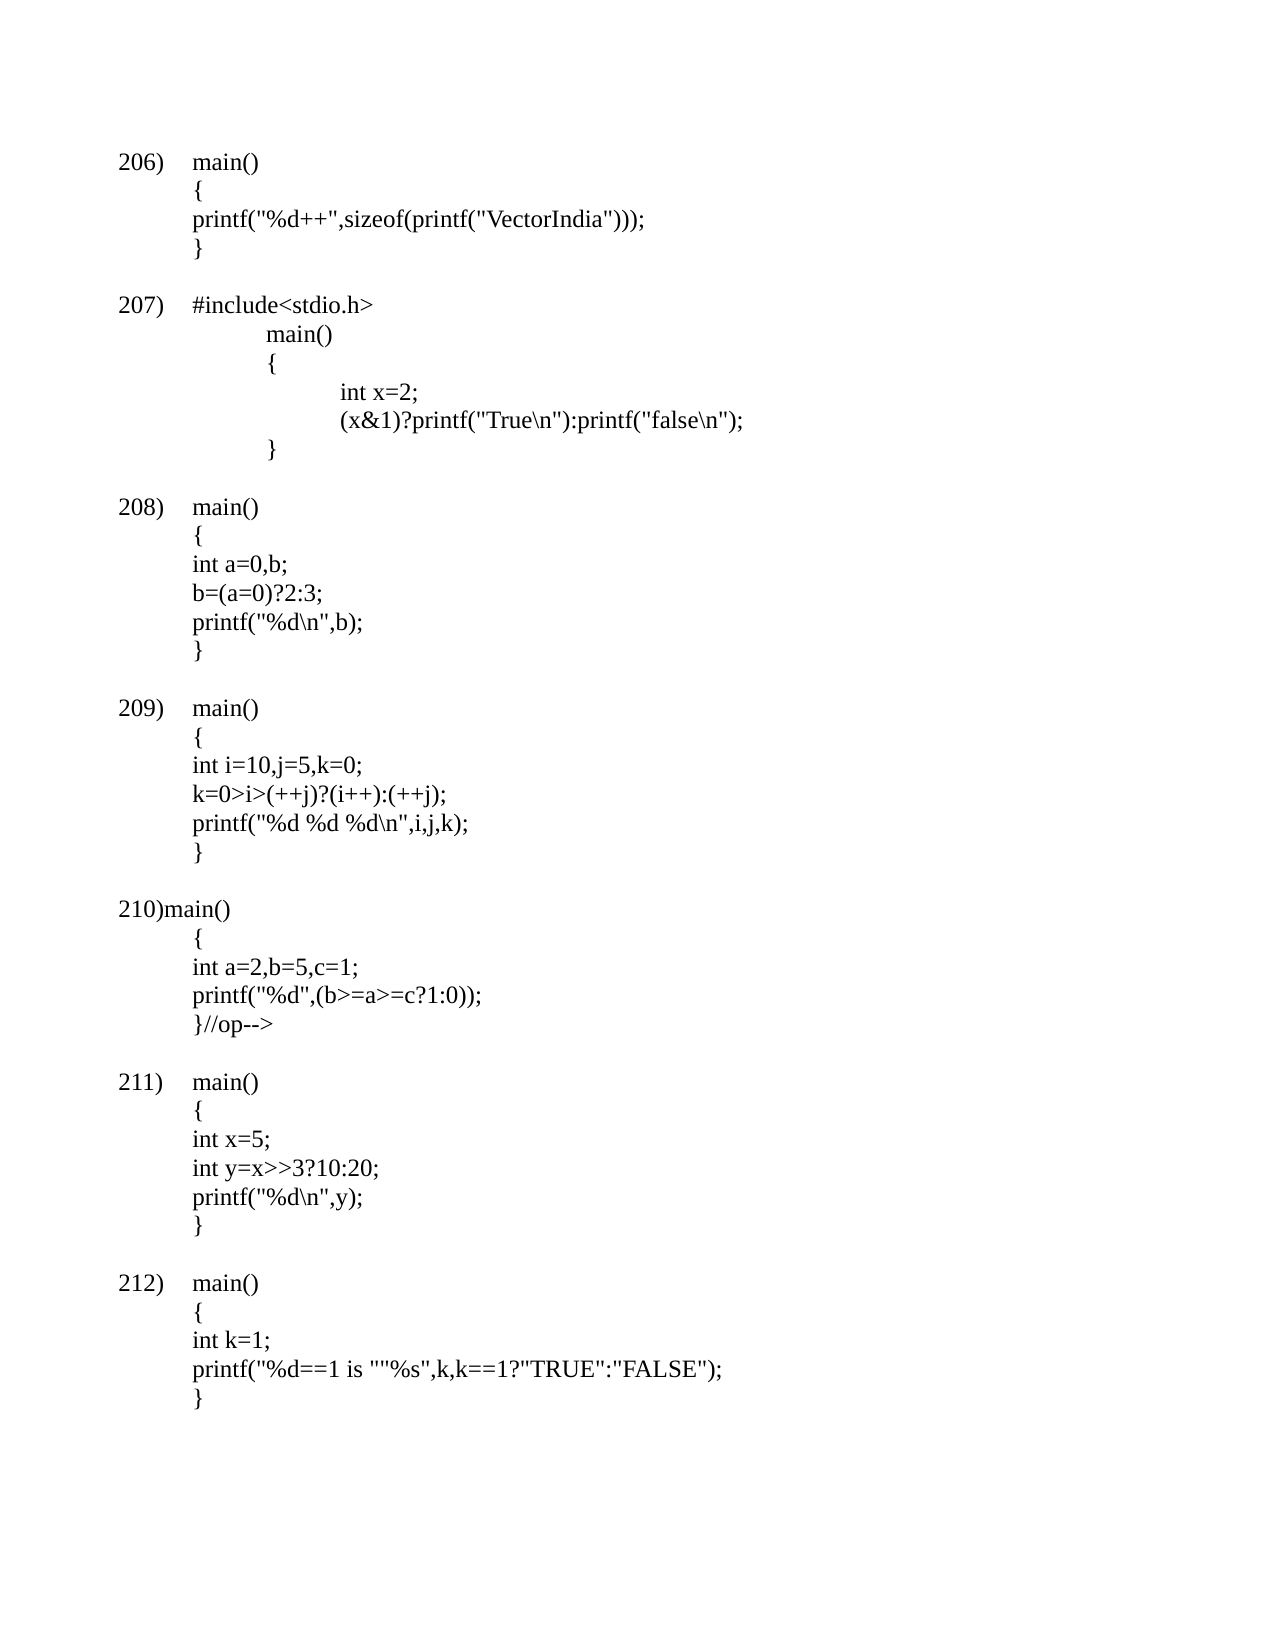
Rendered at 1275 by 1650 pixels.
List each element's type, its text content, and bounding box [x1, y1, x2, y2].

text { [118, 923, 1157, 952]
text { [118, 1297, 1157, 1326]
text printf("%d\n",y); [118, 1182, 1157, 1211]
text int a=0,b; [118, 549, 1157, 578]
text printf("%d++",sizeof(printf("VectorIndia"))); [118, 204, 1157, 233]
text { [118, 348, 1157, 377]
text int i=10,j=5,k=0; [118, 751, 1157, 779]
text }//op--> [118, 1009, 1157, 1038]
text 208) main() [118, 492, 1157, 521]
text (x&1)?printf("True\n"):printf("false\n"); [118, 406, 1157, 434]
text main() [118, 319, 1157, 348]
text 207) #include<stdio.h> [118, 291, 1157, 319]
text int x=5; [118, 1124, 1157, 1153]
text printf("%d",(b>=a>=c?1:0)); [118, 981, 1157, 1009]
text printf("%d\n",b); [118, 607, 1157, 636]
text int k=1; [118, 1326, 1157, 1354]
text int y=x>>3?10:20; [118, 1153, 1157, 1182]
text } [118, 1211, 1157, 1239]
text printf("%d==1 is ""%s",k,k==1?"TRUE":"FALSE"); [118, 1354, 1157, 1383]
text int a=2,b=5,c=1; [118, 952, 1157, 981]
text } [118, 837, 1157, 866]
text b=(a=0)?2:3; [118, 578, 1157, 607]
text k=0>i>(++j)?(i++):(++j); [118, 779, 1157, 808]
text } [118, 233, 1157, 262]
text 206) main() [118, 147, 1157, 176]
text } [118, 636, 1157, 664]
text printf("%d %d %d\n",i,j,k); [118, 808, 1157, 837]
text 211) main() [118, 1067, 1157, 1096]
text { [118, 1096, 1157, 1124]
text 212) main() [118, 1268, 1157, 1297]
text { [118, 722, 1157, 751]
text } [118, 434, 1157, 463]
text int x=2; [118, 377, 1157, 406]
text 210)main() [118, 894, 1157, 923]
text { [118, 176, 1157, 204]
text } [118, 1383, 1157, 1412]
text 209) main() [118, 693, 1157, 722]
text { [118, 521, 1157, 549]
